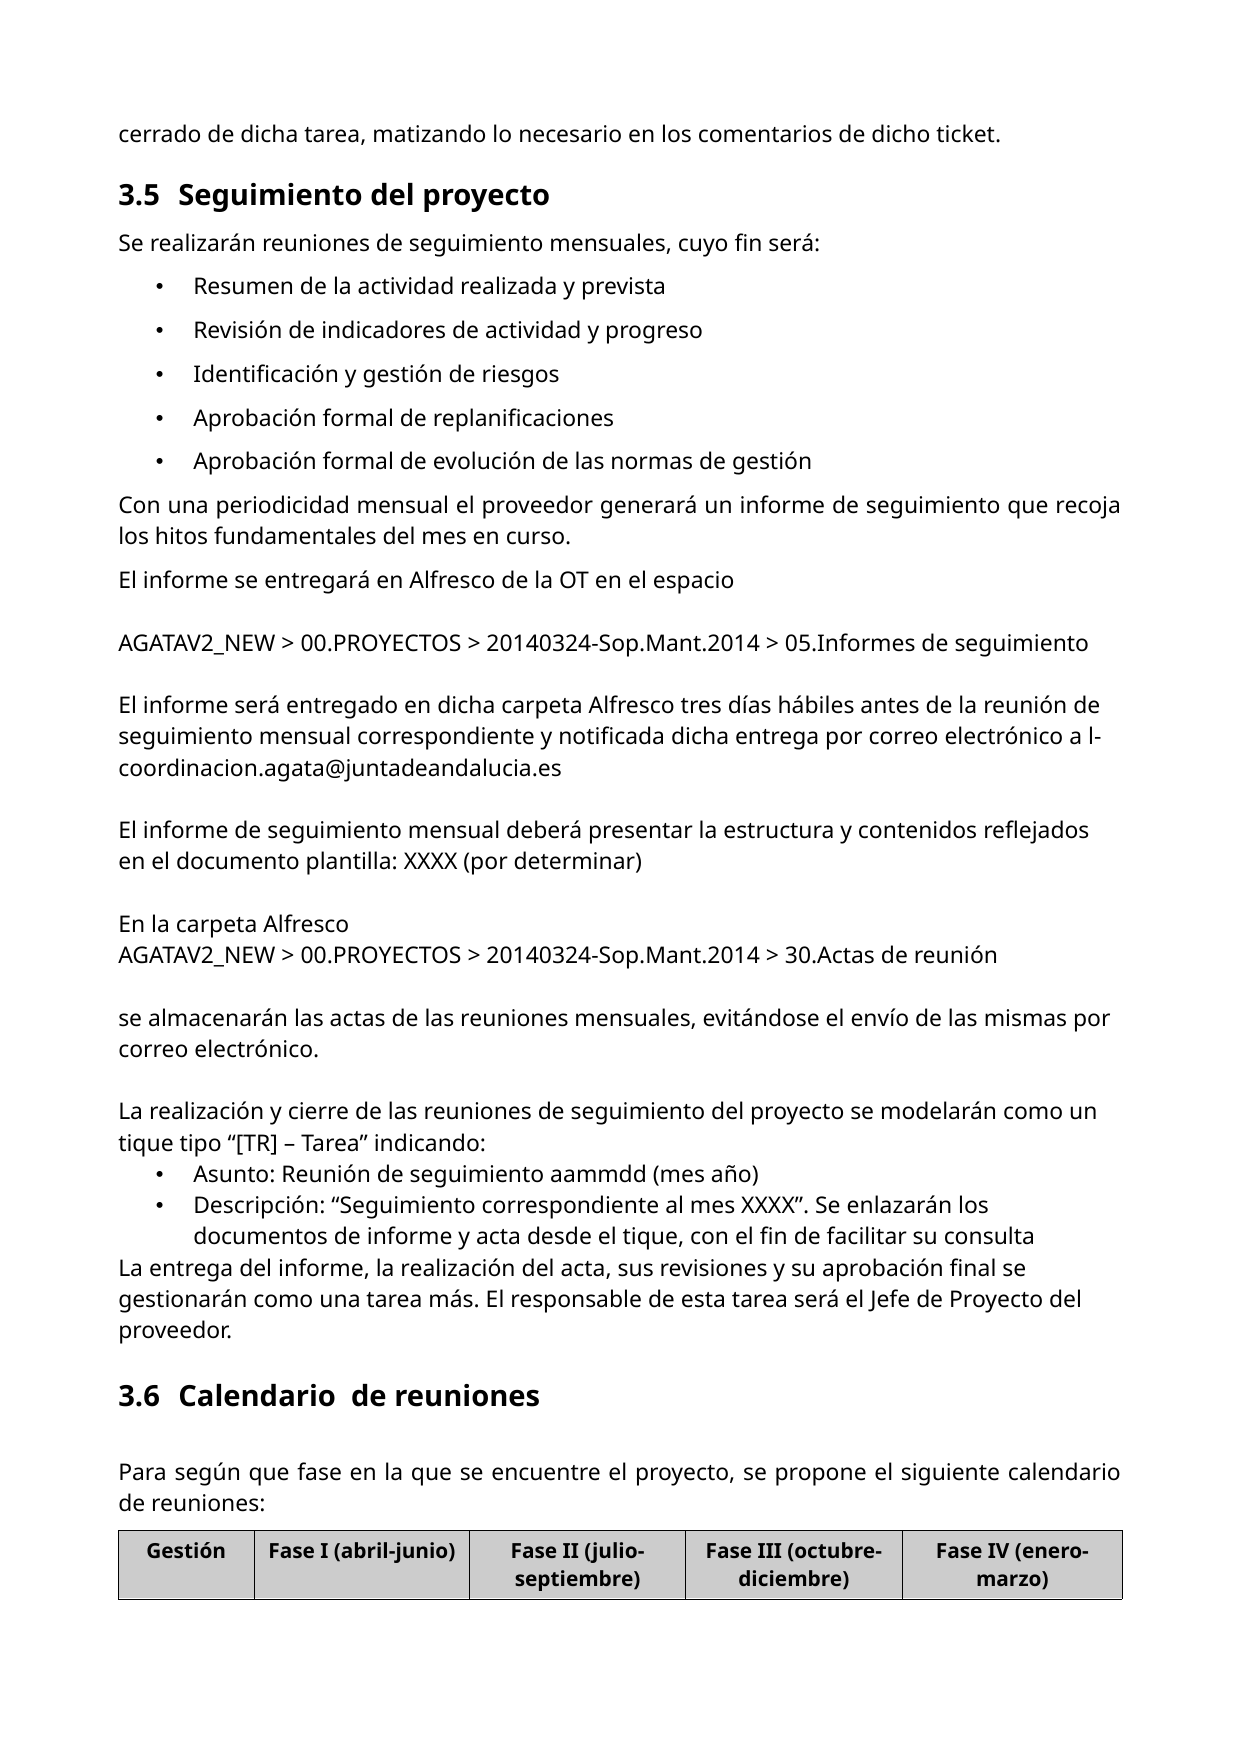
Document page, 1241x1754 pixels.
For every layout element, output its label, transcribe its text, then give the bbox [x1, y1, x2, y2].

list Identificación y gestión de riesgos [156, 358, 1122, 389]
text El informe será entregado en dicha carpeta Alfresco tres días hábiles antes de la reunión de seguimiento mensual correspondiente y notificada dicha entrega por correo electrónico a l-coordinacion.agata@juntadeandalucia.es [118, 689, 1122, 783]
subtitle Seguimiento del proyecto [118, 174, 1122, 214]
list Aprobación formal de replanificaciones [156, 402, 1122, 433]
list Descripción: “Seguimiento correspondiente al mes XXXX”. Se enlazarán los documentos de informe y acta desde el tique, con el fin de facilitar su consulta [156, 1189, 1122, 1252]
table_header Fase IV (enero-marzo) [903, 1531, 1122, 1598]
text El informe se entregará en Alfresco de la OT en el espacio [118, 564, 1122, 595]
text En la carpeta Alfresco [118, 908, 1122, 939]
list Resumen de la actividad realizada y prevista [156, 270, 1122, 302]
text cerrado de dicha tarea, matizando lo necesario en los comentarios de dicho ticket. [118, 118, 1122, 149]
text Se realizarán reuniones de seguimiento mensuales, cuyo fin será: [118, 227, 1122, 258]
text Para según que fase en la que se encuentre el proyecto, se propone el siguiente calendario de reuniones: [118, 1456, 1122, 1518]
list Asunto: Reunión de seguimiento aammdd (mes año) [156, 1158, 1122, 1189]
text La realización y cierre de las reuniones de seguimiento del proyecto se modelarán como un tique tipo “[TR] – Tarea” indicando: [118, 1095, 1122, 1158]
text se almacenarán las actas de las reuniones mensuales, evitándose el envío de las mismas por correo electrónico. [118, 1002, 1122, 1064]
table_header Fase II (julio-septiembre) [470, 1531, 685, 1598]
text El informe de seguimiento mensual deberá presentar la estructura y contenidos reflejados en el documento plantilla: XXXX (por determinar) [118, 814, 1122, 877]
text AGATAV2_NEW > 00.PROYECTOS > 20140324-Sop.Mant.2014 > 05.Informes de seguimiento [118, 627, 1122, 658]
text AGATAV2_NEW > 00.PROYECTOS > 20140324-Sop.Mant.2014 > 30.Actas de reunión [118, 939, 1122, 970]
table_header Fase I (abril-junio) [255, 1531, 469, 1598]
list Aprobación formal de evolución de las normas de gestión [156, 445, 1122, 477]
text La entrega del informe, la realización del acta, sus revisiones y su aprobación final se gestionarán como una tarea más. El responsable de esta tarea será el Jefe de Proyecto del proveedor. [118, 1252, 1122, 1345]
list Revisión de indicadores de actividad y progreso [156, 314, 1122, 345]
text Con una periodicidad mensual el proveedor generará un informe de seguimiento que recoja los hitos fundamentales del mes en curso. [118, 489, 1122, 552]
subtitle Calendario de reuniones [118, 1375, 1122, 1414]
table_header Fase III (octubre-diciembre) [686, 1531, 902, 1598]
table_header Gestión [119, 1531, 254, 1598]
